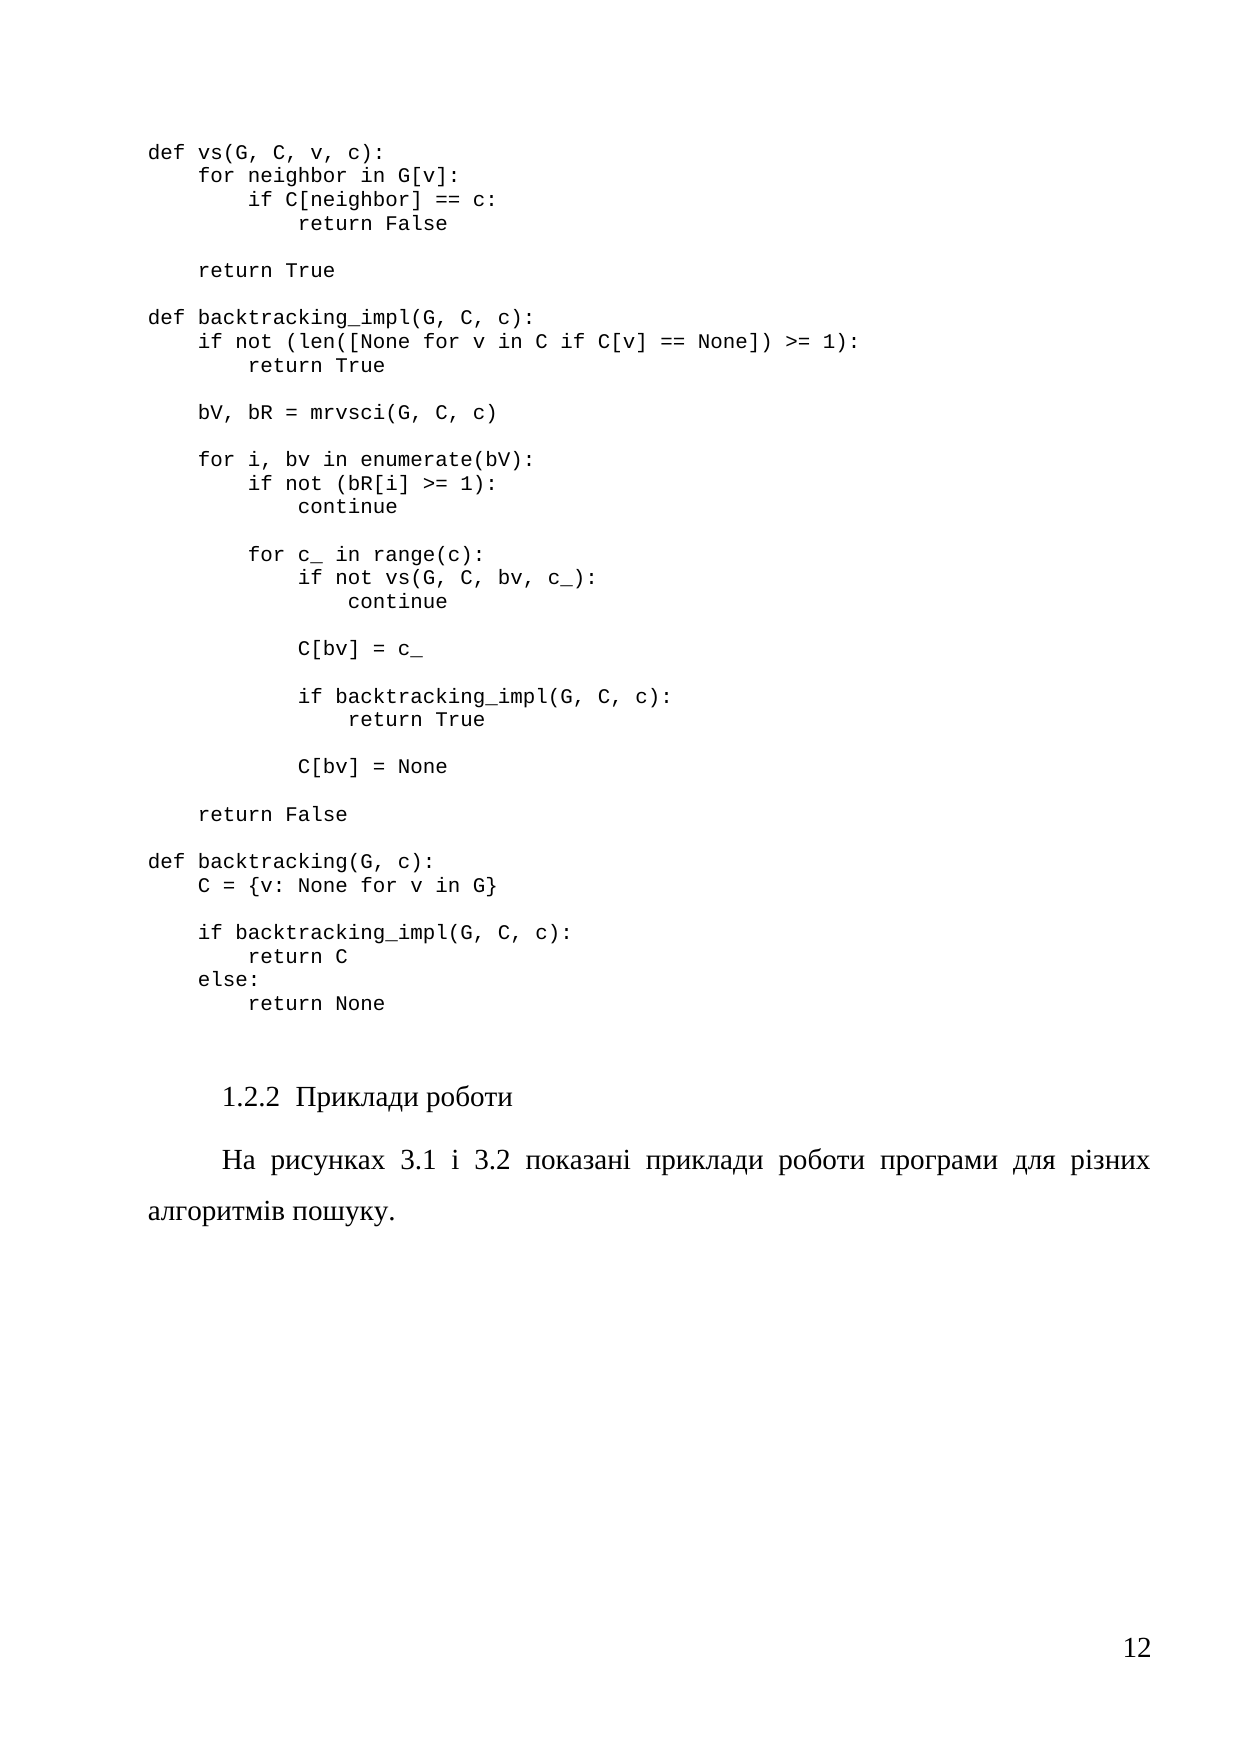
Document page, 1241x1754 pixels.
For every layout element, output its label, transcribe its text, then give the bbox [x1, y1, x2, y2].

text def vs(G, C, v, c): for neighbor in G[v]: if C[neighbor] == c: return False return True def backtracking_impl(G, C, c): if not (len([None for v in C if C[v] == None]) >= 1): return True bV, bR = mrvsci(G, C, c) for i, bv in enumerate(bV): if not (bR[i] >= 1): continue for c_ in range(c): if not vs(G, C, bv, c_): continue C[bv] = c_ if backtracking_impl(G, C, c): return True C[bv] = None return False def backtracking(G, c): C = {v: None for v in G} if backtracking_impl(G, C, c): return C else: return None [148, 118, 1152, 1017]
subtitle Приклади роботи [148, 1079, 1152, 1113]
text На рисунках 3.1 і 3.2 показані приклади роботи програми для різних алгоритмів пошуку. [148, 1142, 1152, 1226]
